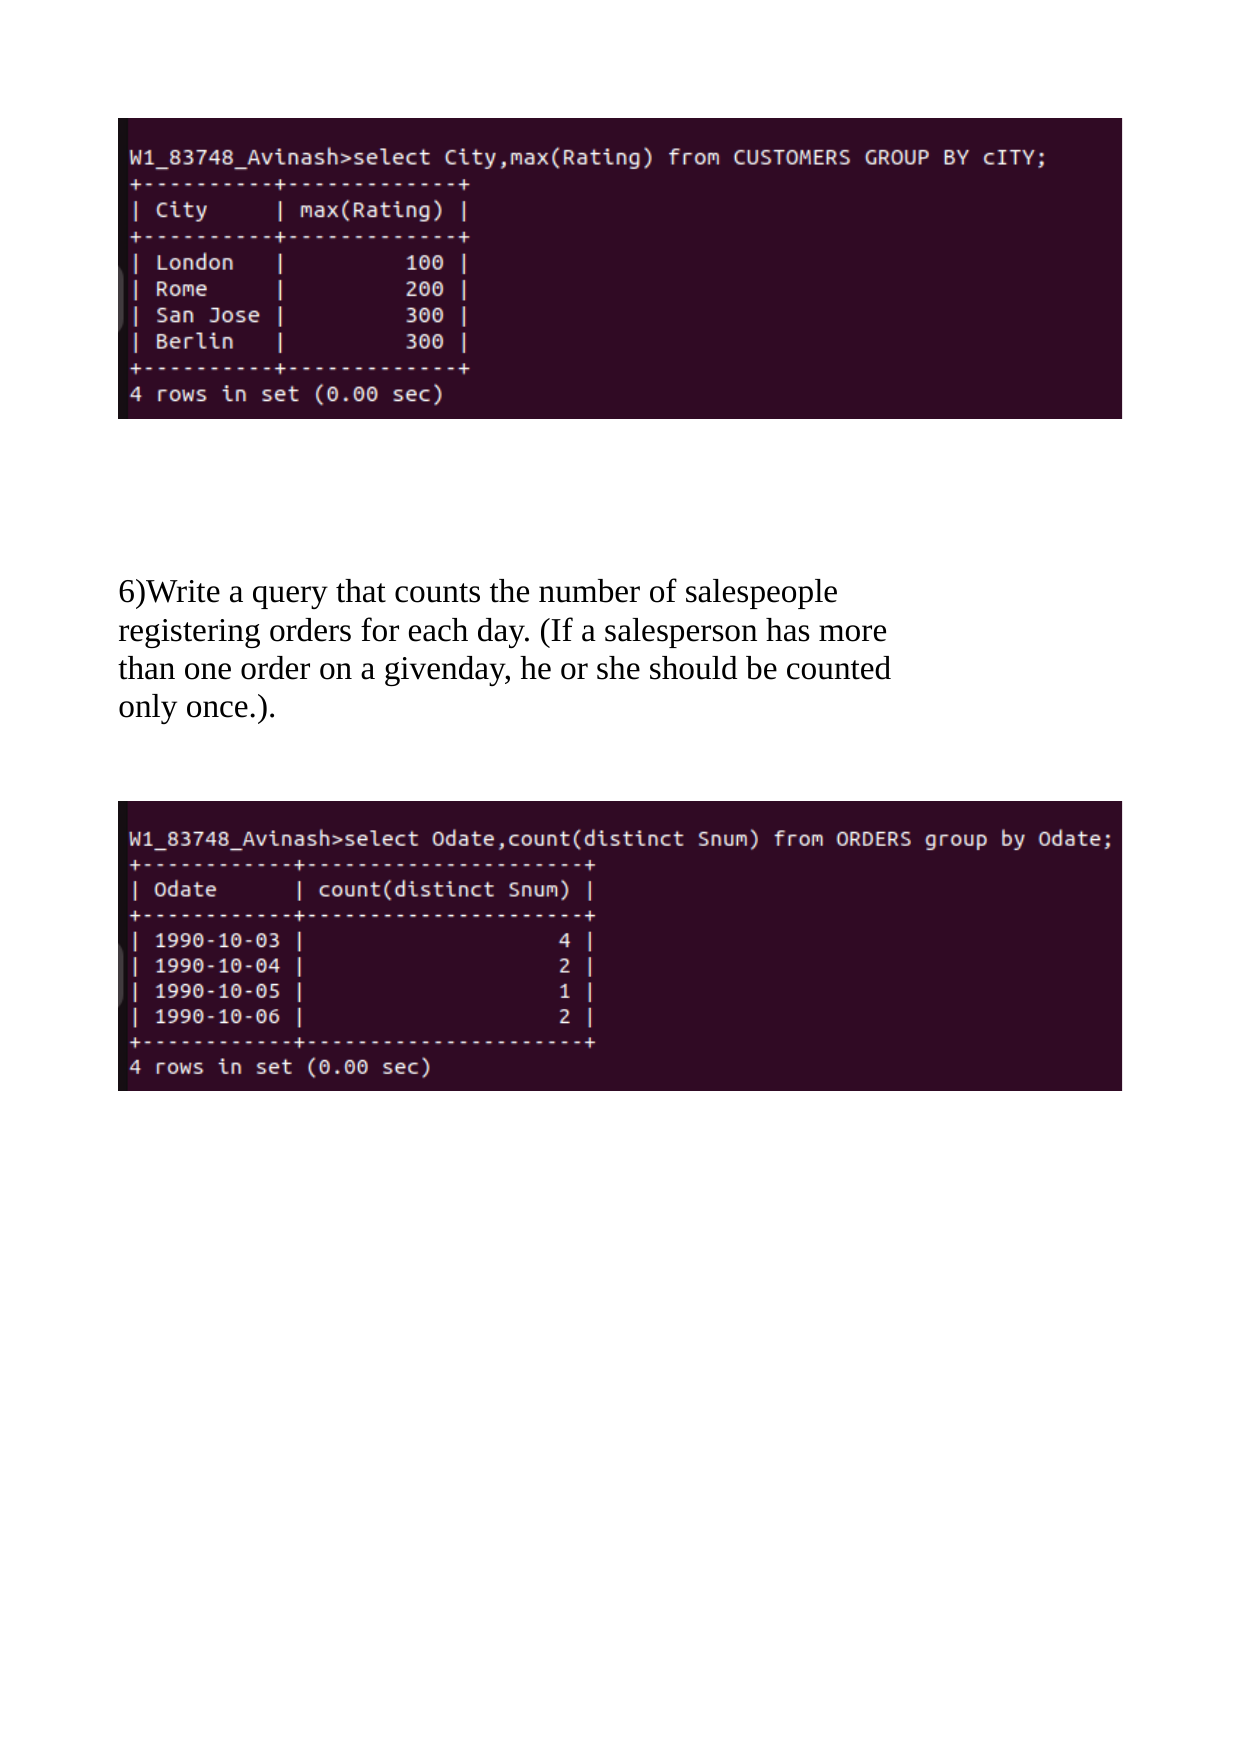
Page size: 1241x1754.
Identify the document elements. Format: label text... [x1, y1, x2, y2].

text than one order on a givenday, he or she should be counted [118, 648, 1122, 687]
text only once.). [118, 687, 1122, 725]
picture [118, 801, 1123, 1091]
text 6)Write a query that counts the number of salespeople [118, 572, 1122, 610]
text registering orders for each day. (If a salesperson has more [118, 610, 1122, 648]
picture [118, 118, 1123, 419]
